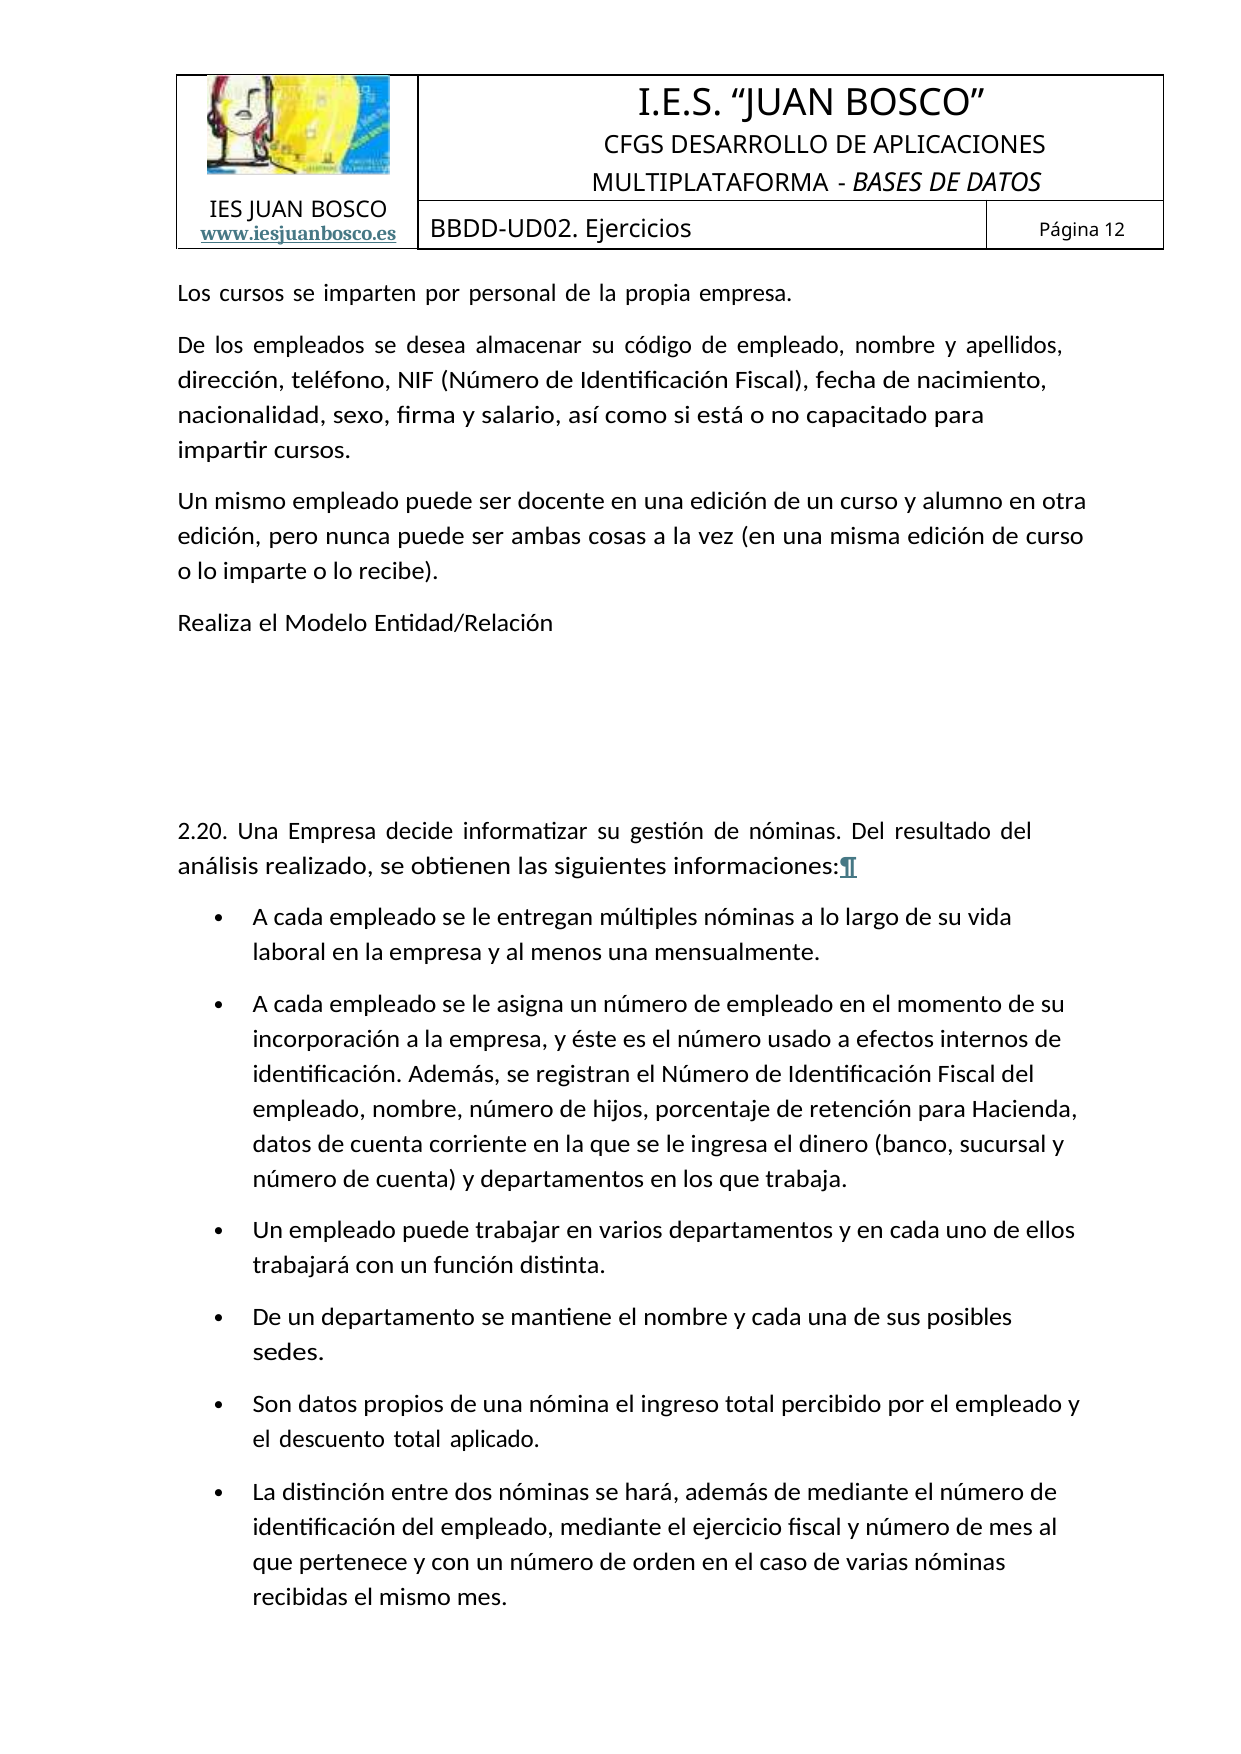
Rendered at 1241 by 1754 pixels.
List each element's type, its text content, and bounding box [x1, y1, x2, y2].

list A cada empleado se le entregan múltiples nóminas a lo largo de su vida laboral en la empresa y al menos una mensualmente. [215, 901, 1016, 967]
list La distinción entre dos nóminas se hará, además de mediante el número de identificación del empleado, mediante el ejercicio fiscal y número de mes al que pertenece y con un número de orden en el caso de varias nóminas recibidas el mismo mes. [215, 1476, 1067, 1611]
text el descuento total aplicado. [252, 1424, 1176, 1454]
text Realiza el Modelo Entidad/Relación [177, 607, 1176, 637]
text sedes. [252, 1336, 1176, 1367]
list Un empleado puede trabajar en varios departamentos y en cada uno de ellos trabajará con un función distinta. [215, 1214, 1075, 1280]
list De un departamento se mantiene el nombre y cada una de sus posibles [215, 1301, 1176, 1331]
text De los empleados se desea almacenar su código de empleado, nombre y apellidos, dirección, teléfono, NIF (Número de Identificación Fiscal), fecha de nacimiento, nacionalidad, sexo, firma y salario, así como si está o no capacitado para impartir cursos. [177, 329, 1073, 464]
list Son datos propios de una nómina el ingreso total percibido por el empleado y [215, 1388, 1176, 1419]
picture [207, 75, 390, 176]
text Los cursos se imparten por personal de la propia empresa. [177, 277, 1176, 307]
text Un mismo empleado puede ser docente en una edición de un curso y alumno en otra edición, pero nunca puede ser ambas cosas a la vez (en una misma edición de curso o lo imparte o lo recibe). [177, 485, 1086, 586]
list A cada empleado se le asigna un número de empleado en el momento de su incorporación a la empresa, y éste es el número usado a efectos internos de identificación. Además, se registran el Número de Identificación Fiscal del empleado, nombre, número de hijos, porcentaje de retención para Hacienda, datos de cuenta corriente en la que se le ingresa el dinero (banco, sucursal y número de cuenta) y departamentos en los que trabaja. [215, 988, 1080, 1193]
text 2.20. Una Empresa decide informatizar su gestión de nóminas. Del resultado del análisis realizado, se obtienen las siguientes informaciones:¶ [177, 815, 1073, 880]
